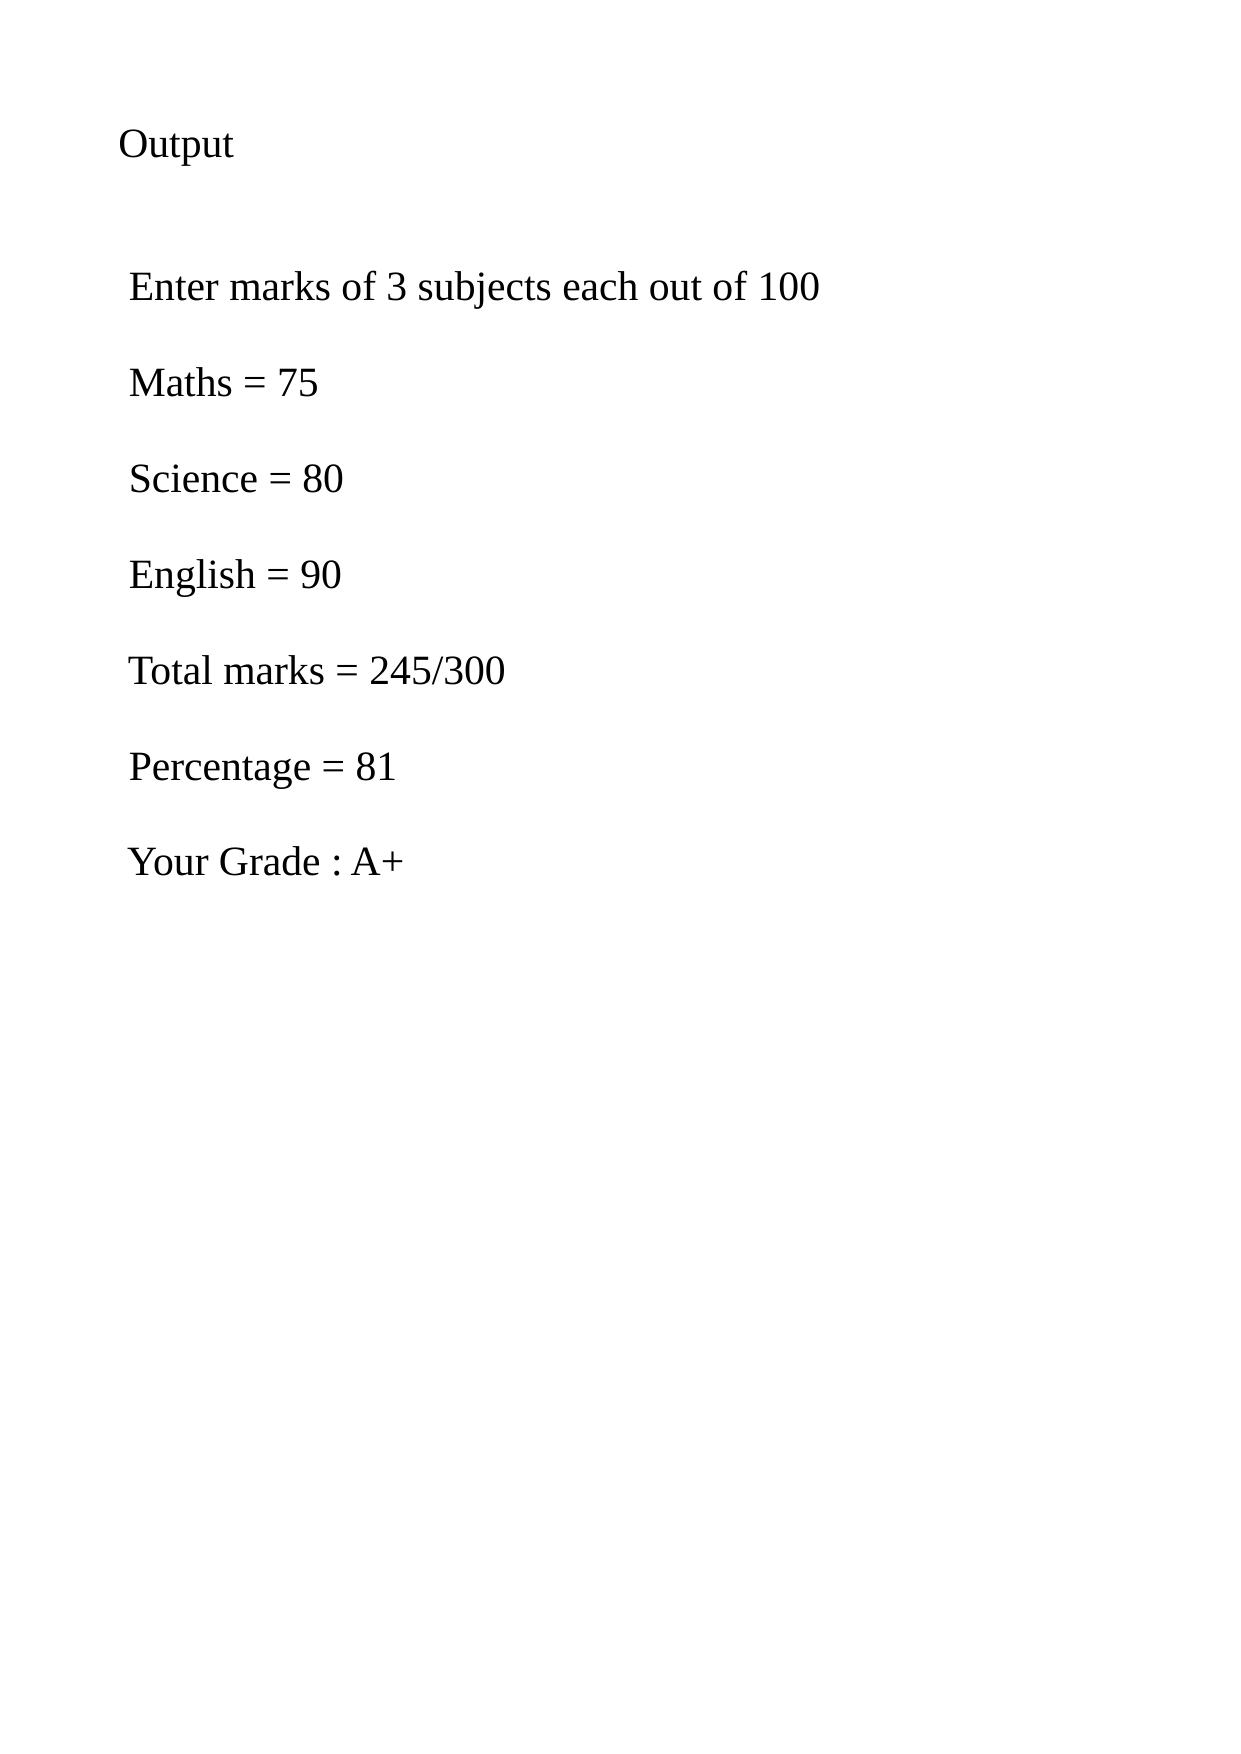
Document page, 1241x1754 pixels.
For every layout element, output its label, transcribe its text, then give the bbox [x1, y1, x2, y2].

text Your Grade : A+ [118, 837, 1122, 885]
text Output [118, 118, 1122, 166]
text Total marks = 245/300 [118, 645, 1122, 693]
text Maths = 75 [118, 358, 1122, 406]
text English = 90 [118, 549, 1122, 597]
text Enter marks of 3 subjects each out of 100 [118, 262, 1122, 310]
text Percentage = 81 [118, 741, 1122, 789]
text Science = 80 [118, 453, 1122, 501]
